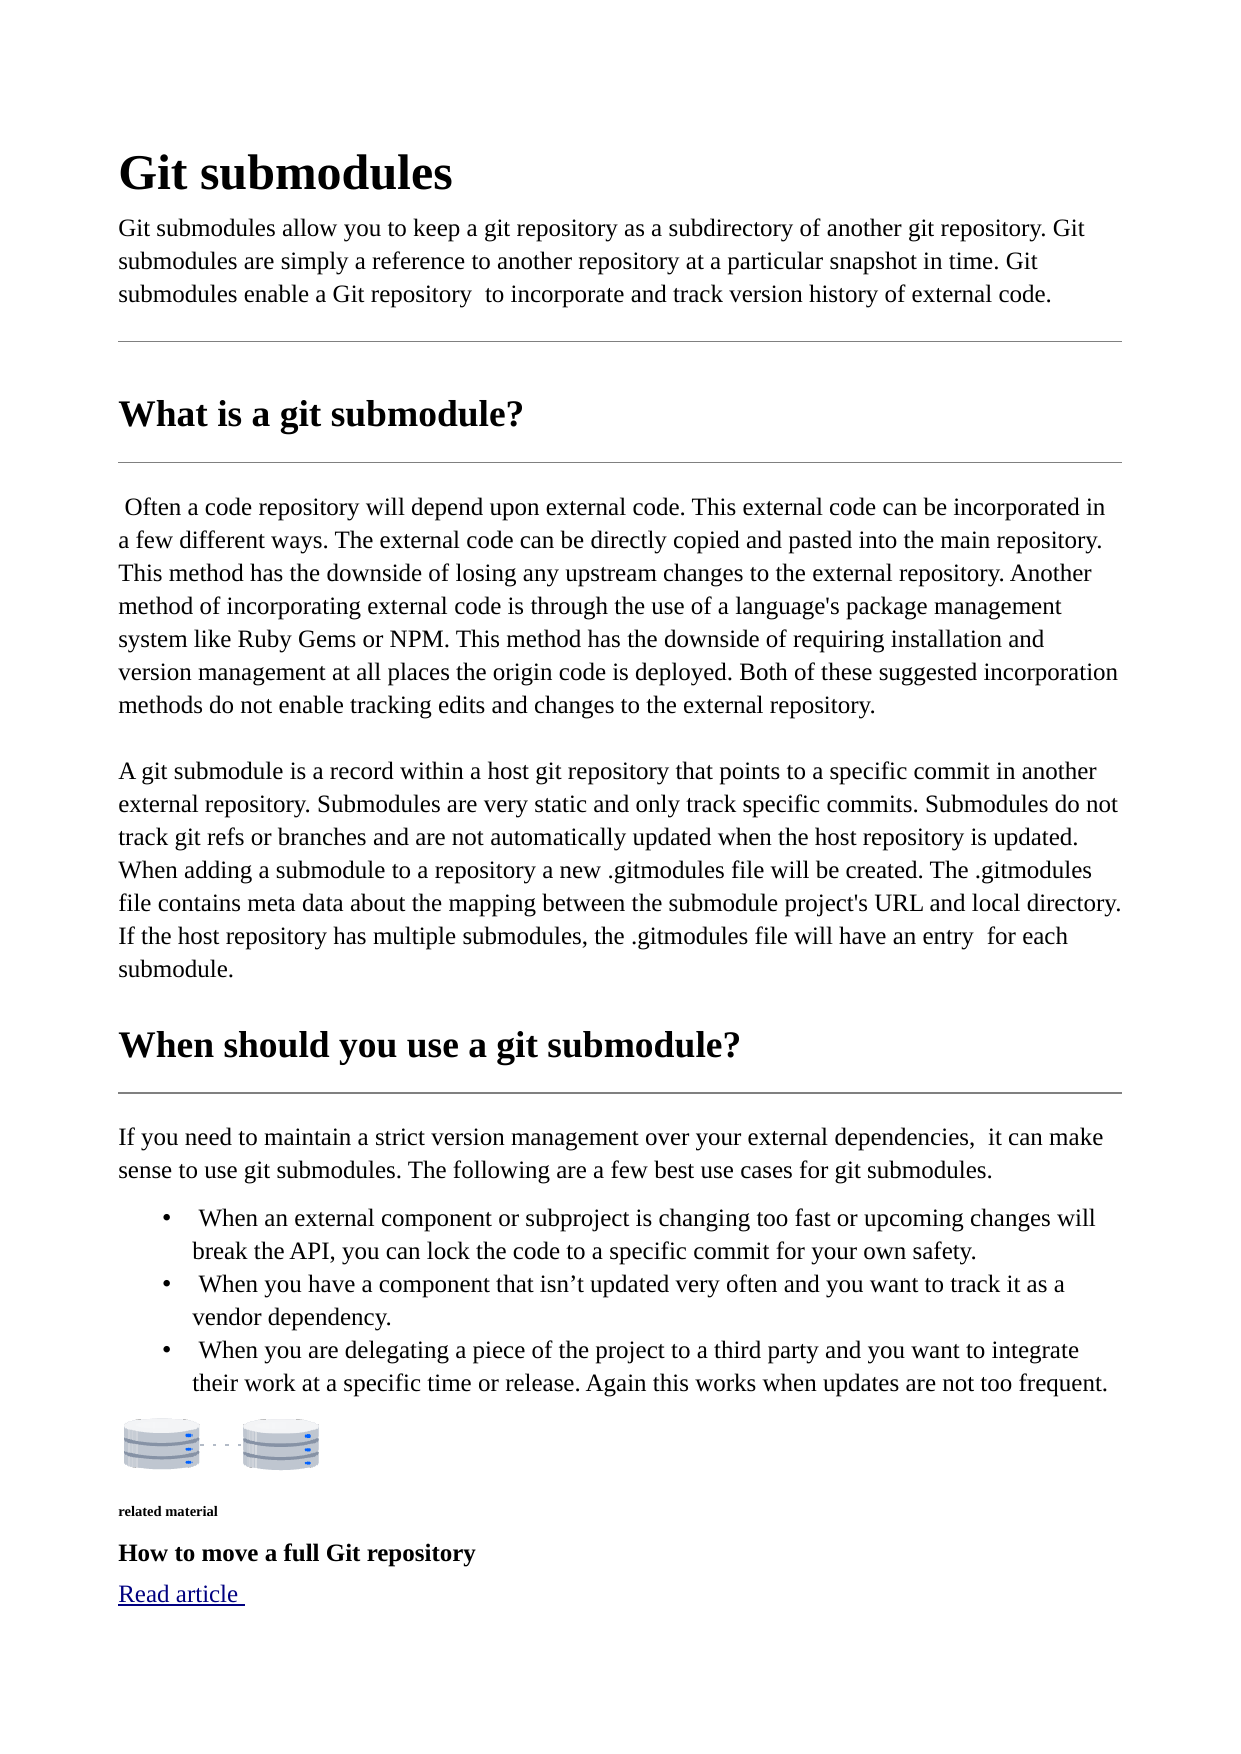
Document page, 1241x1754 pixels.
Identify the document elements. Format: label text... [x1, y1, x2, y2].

list When you have a component that isn’t updated very often and you want to track it as a vendor dependency. [162, 1269, 1122, 1331]
subtitle related material [118, 1502, 1122, 1519]
list When you are delegating a piece of the project to a third party and you want to integrate their work at a specific time or release. Again this works when updates are not too frequent. [162, 1335, 1122, 1397]
text Read article [118, 1579, 1122, 1608]
subtitle What is a git submodule? [118, 392, 1122, 435]
picture [118, 1415, 326, 1472]
subtitle When should you use a git submodule? [118, 1022, 1122, 1066]
text Often a code repository will depend upon external code. This external code can be incorporated in a few different ways. The external code can be directly copied and pasted into the main repository. This method has the downside of losing any upstream changes to the external repository. Another method of incorporating external code is through the use of a language's package management system like Ruby Gems or NPM. This method has the downside of requiring installation and version management at all places the origin code is deployed. Both of these suggested incorporation methods do not enable tracking edits and changes to the external repository. A git submodule is a record within a host git repository that points to a specific commit in another external repository. Submodules are very static and only track specific commits. Submodules do not track git refs or branches and are not automatically updated when the host repository is updated. When adding a submodule to a repository a new .gitmodules file will be created. The .gitmodules file contains meta data about the mapping between the submodule project's URL and local directory. If the host repository has multiple submodules, the .gitmodules file will have an entry for each submodule. [118, 492, 1122, 983]
text If you need to maintain a strict version management over your external dependencies, it can make sense to use git submodules. The following are a few best use cases for git submodules. [118, 1122, 1122, 1184]
list When an external component or subproject is changing too fast or upcoming changes will break the API, you can lock the code to a specific commit for your own safety. [162, 1203, 1122, 1265]
text Git submodules allow you to keep a git repository as a subdirectory of another git repository. Git submodules are simply a reference to another repository at a particular snapshot in time. Git submodules enable a Git repository to incorporate and track version history of external code. [118, 213, 1122, 308]
subtitle How to move a full Git repository [118, 1538, 1122, 1567]
subtitle Git submodules [118, 143, 1122, 201]
